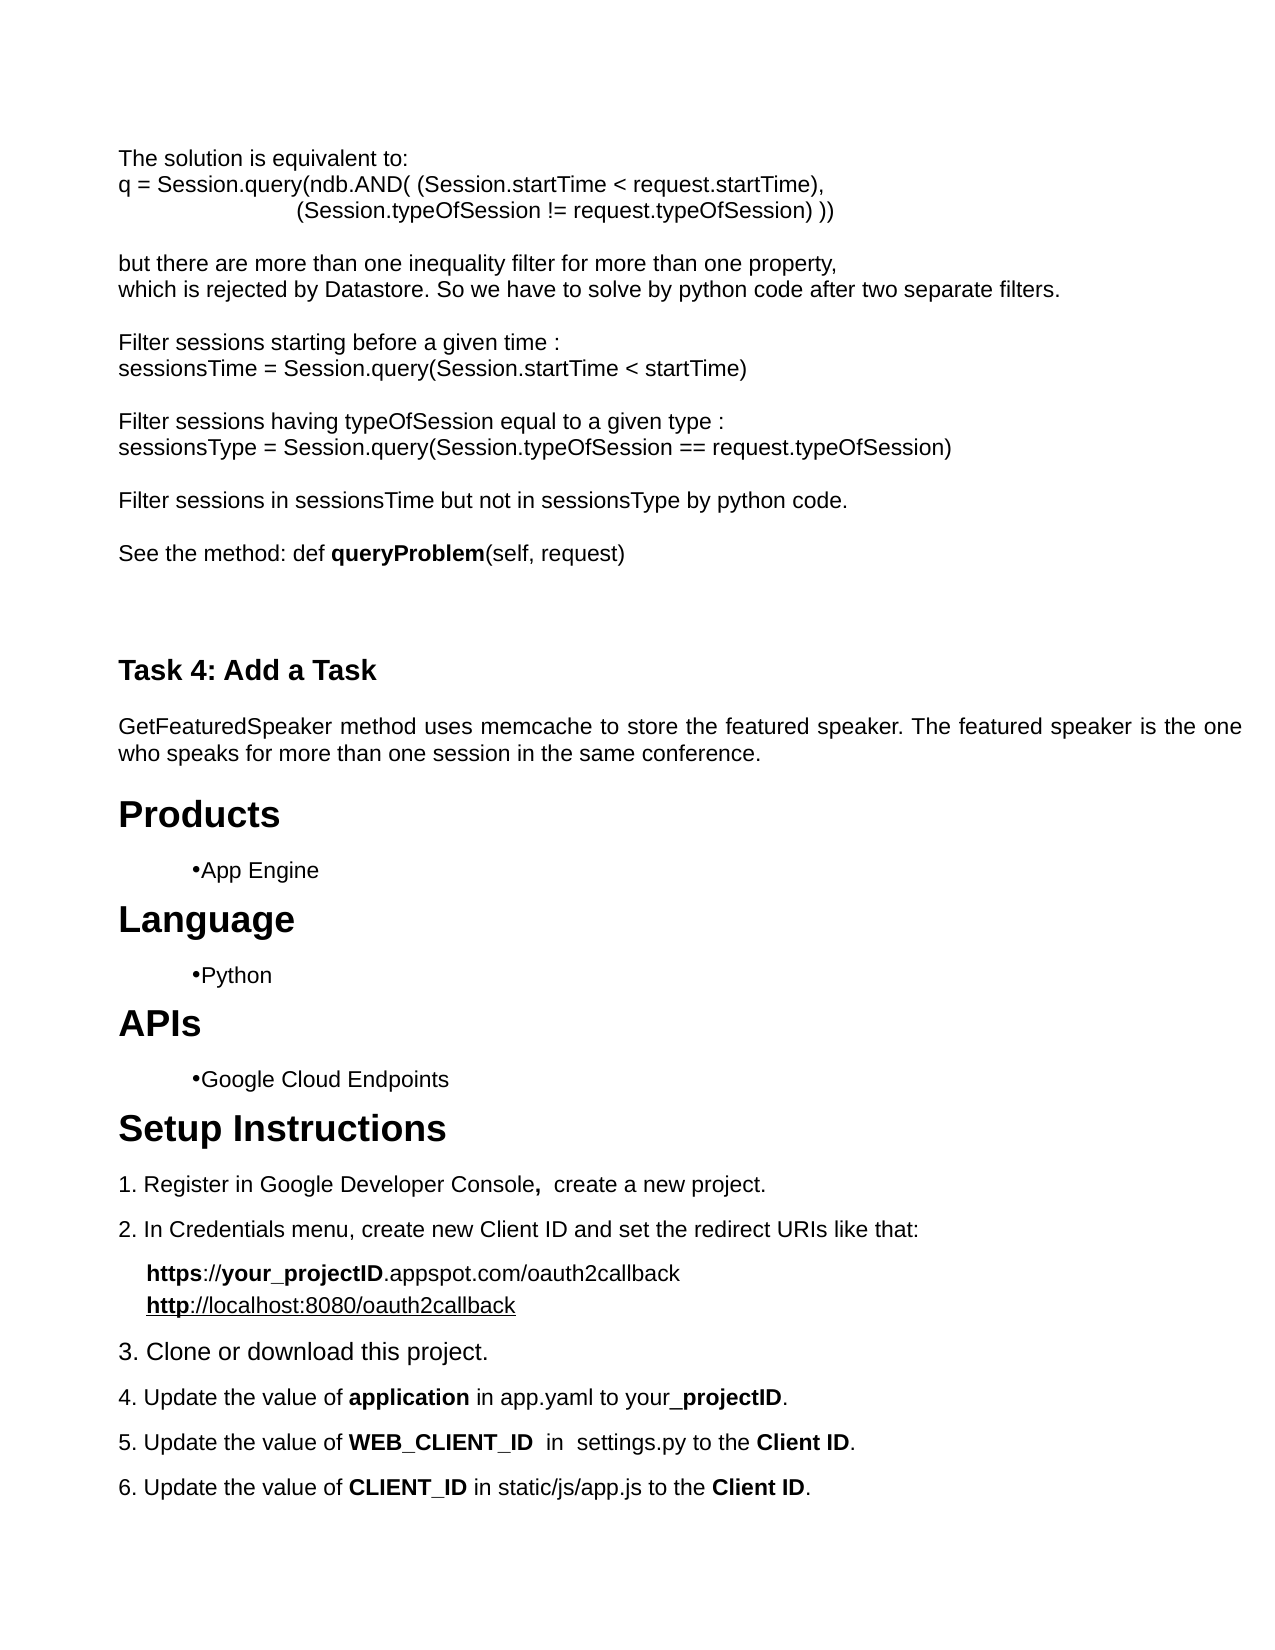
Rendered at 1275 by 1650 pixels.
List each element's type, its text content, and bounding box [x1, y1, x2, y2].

text (Session.typeOfSession != request.typeOfSession) )) [118, 197, 1243, 223]
text See the method: def queryProblem(self, request) [118, 540, 1243, 566]
text GetFeaturedSpeaker method uses memcache to store the featured speaker. The featured speaker is the one who speaks for more than one session in the same conference. [118, 713, 1243, 766]
subtitle Language [118, 897, 1243, 940]
text 2. In Credentials menu, create new Client ID and set the redirect URIs like that: [118, 1216, 1243, 1242]
text Filter sessions having typeOfSession equal to a given type : [118, 408, 1243, 434]
text 3. Clone or download this project. [118, 1337, 1243, 1366]
text The solution is equivalent to: [118, 144, 1243, 171]
list Google Cloud Endpoints [118, 1066, 1243, 1093]
text https://your_projectID.appspot.com/oauth2callback http://localhost:8080/oauth2callback [146, 1260, 1243, 1318]
text but there are more than one inequality filter for more than one property, [118, 250, 1243, 276]
text 4. Update the value of application in app.yaml to your_projectID. [118, 1384, 1243, 1411]
text Filter sessions starting before a given time : [118, 329, 1243, 355]
list App Engine [118, 857, 1243, 884]
text 1. Register in Google Developer Console, create a new project. [118, 1171, 1243, 1197]
subtitle Setup Instructions [118, 1106, 1243, 1149]
text Filter sessions in sessionsTime but not in sessionsType by python code. [118, 487, 1243, 513]
subtitle APIs [118, 1001, 1243, 1044]
subtitle Task 4: Add a Task [118, 653, 1243, 686]
text sessionsType = Session.query(Session.typeOfSession == request.typeOfSession) [118, 434, 1243, 461]
subtitle Products [118, 792, 1243, 836]
text 5. Update the value of WEB_CLIENT_ID in settings.py to the Client ID. [118, 1429, 1243, 1455]
list Python [118, 962, 1243, 989]
text which is rejected by Datastore. So we have to solve by python code after two separate filters. [118, 276, 1243, 303]
text 6. Update the value of CLIENT_ID in static/js/app.js to the Client ID. [118, 1473, 1243, 1500]
text q = Session.query(ndb.AND( (Session.startTime < request.startTime), [118, 171, 1243, 197]
text sessionsTime = Session.query(Session.startTime < startTime) [118, 355, 1243, 382]
